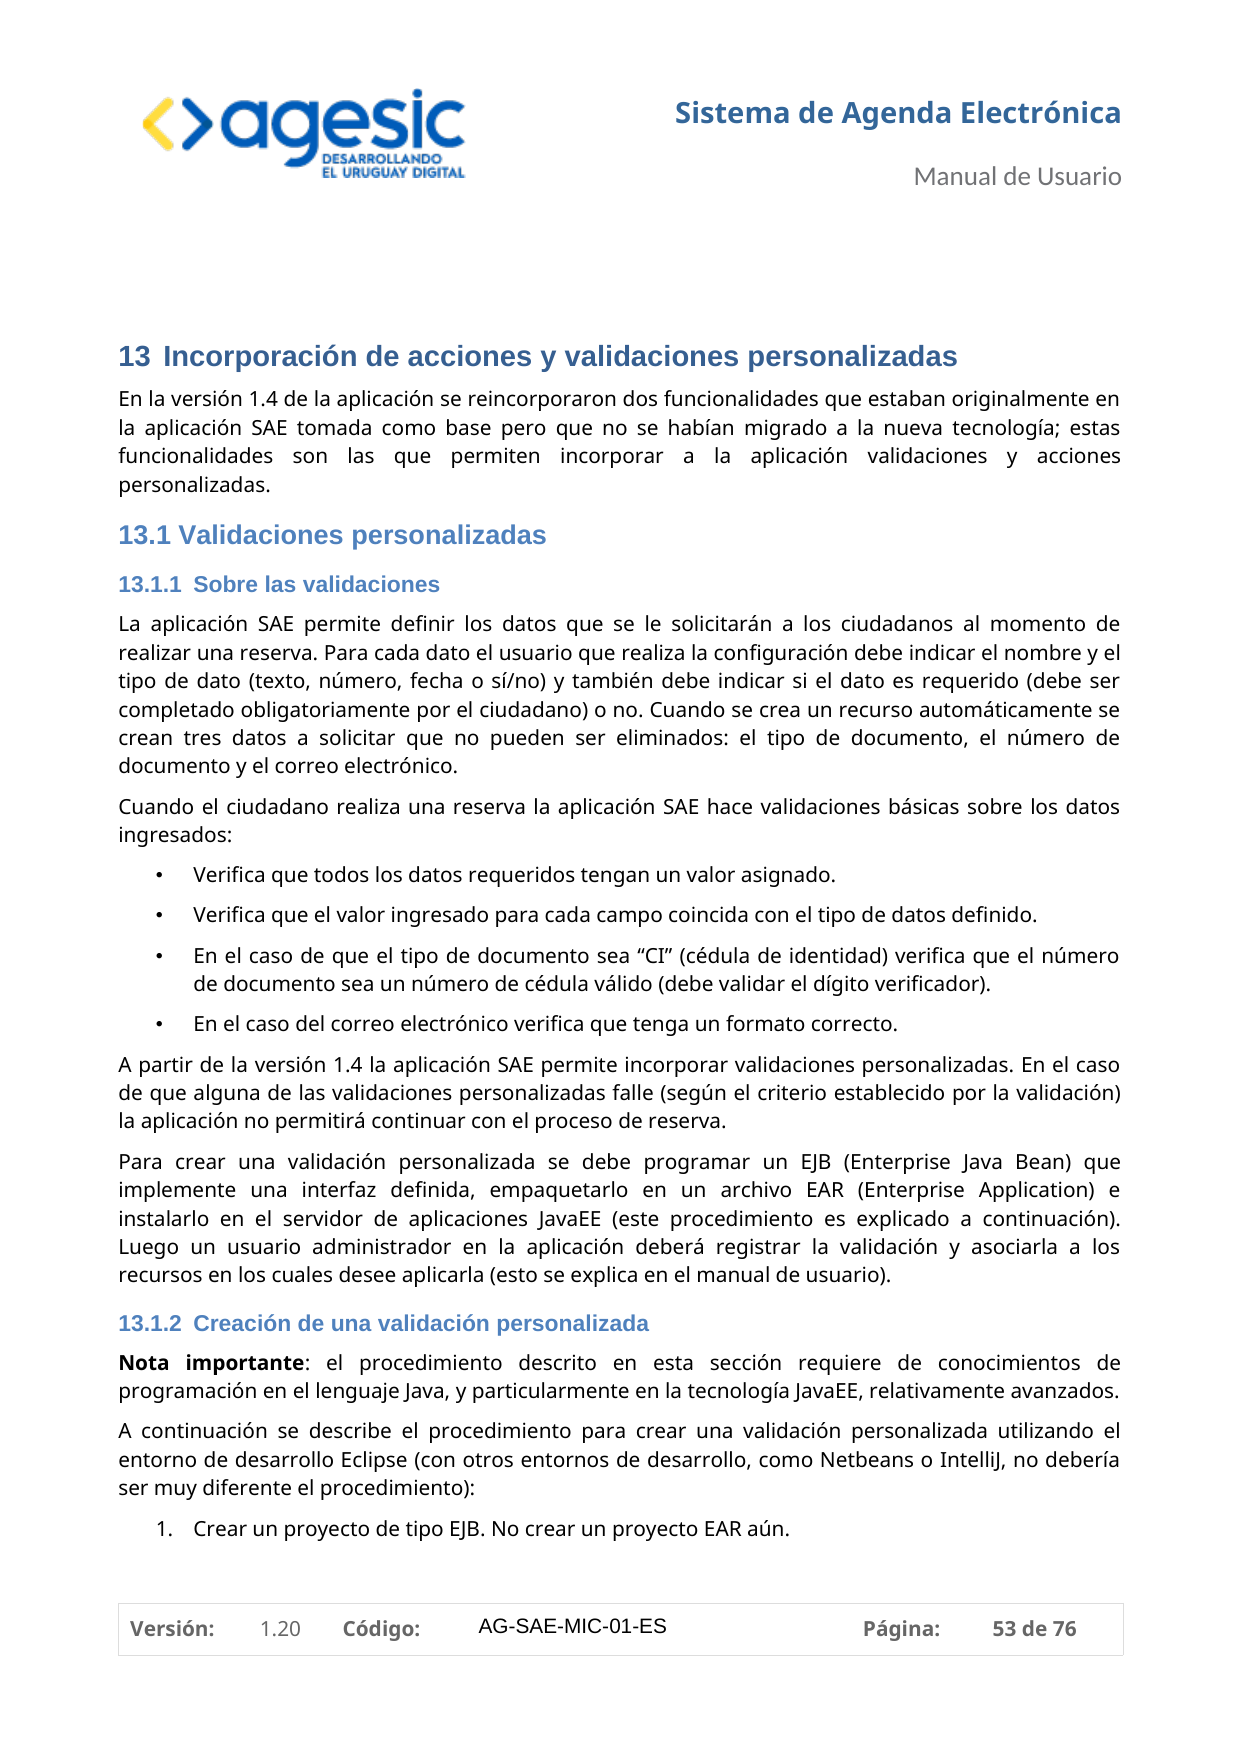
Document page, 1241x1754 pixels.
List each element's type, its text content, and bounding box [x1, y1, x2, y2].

text Para crear una validación personalizada se debe programar un EJB (Enterprise Java Bean) que implemente una interfaz definida, empaquetarlo en un archivo EAR (Enterprise Application) e instalarlo en el servidor de aplicaciones JavaEE (este procedimiento es explicado a continuación). Luego un usuario administrador en la aplicación deberá registrar la validación y asociarla a los recursos en los cuales desee aplicarla (esto se explica en el manual de usuario). [118, 1147, 1122, 1289]
text A partir de la versión 1.4 la aplicación SAE permite incorporar validaciones personalizadas. En el caso de que alguna de las validaciones personalizadas falle (según el criterio establecido por la validación) la aplicación no permitirá continuar con el proceso de reserva. [118, 1050, 1122, 1135]
text Cuando el ciudadano realiza una reserva la aplicación SAE hace validaciones básicas sobre los datos ingresados: [118, 792, 1122, 849]
subtitle Validaciones personalizadas [118, 519, 1122, 550]
list En el caso del correo electrónico verifica que tenga un formato correcto. [156, 1009, 1122, 1038]
list Crear un proyecto de tipo EJB. No crear un proyecto EAR aún. [156, 1514, 1122, 1542]
text A continuación se describe el procedimiento para crear una validación personalizada utilizando el entorno de desarrollo Eclipse (con otros entornos de desarrollo, como Netbeans o IntelliJ, no debería ser muy diferente el procedimiento): [118, 1417, 1122, 1502]
list Verifica que todos los datos requeridos tengan un valor asignado. [156, 860, 1122, 889]
list En el caso de que el tipo de documento sea “CI” (cédula de identidad) verifica que el número de documento sea un número de cédula válido (debe validar el dígito verificador). [156, 941, 1122, 998]
subtitle Incorporación de acciones y validaciones personalizadas [118, 339, 1122, 373]
subtitle Sobre las validaciones [118, 571, 1122, 598]
subtitle Creación de una validación personalizada [118, 1310, 1122, 1336]
text En la versión 1.4 de la aplicación se reincorporaron dos funcionalidades que estaban originalmente en la aplicación SAE tomada como base pero que no se habían migrado a la nueva tecnología; estas funcionalidades son las que permiten incorporar a la aplicación validaciones y acciones personalizadas. [118, 384, 1122, 498]
list Verifica que el valor ingresado para cada campo coincida con el tipo de datos definido. [156, 901, 1122, 929]
text La aplicación SAE permite definir los datos que se le solicitarán a los ciudadanos al momento de realizar una reserva. Para cada dato el usuario que realiza la configuración debe indicar el nombre y el tipo de dato (texto, número, fecha o sí/no) y también debe indicar si el dato es requerido (debe ser completado obligatoriamente por el ciudadano) o no. Cuando se crea un recurso automáticamente se crean tres datos a solicitar que no pueden ser eliminados: el tipo de documento, el número de documento y el correo electrónico. [118, 609, 1122, 780]
text Nota importante: el procedimiento descrito en esta sección requiere de conocimientos de programación en el lenguaje Java, y particularmente en la tecnología JavaEE, relativamente avanzados. [118, 1348, 1122, 1405]
picture [142, 88, 466, 178]
